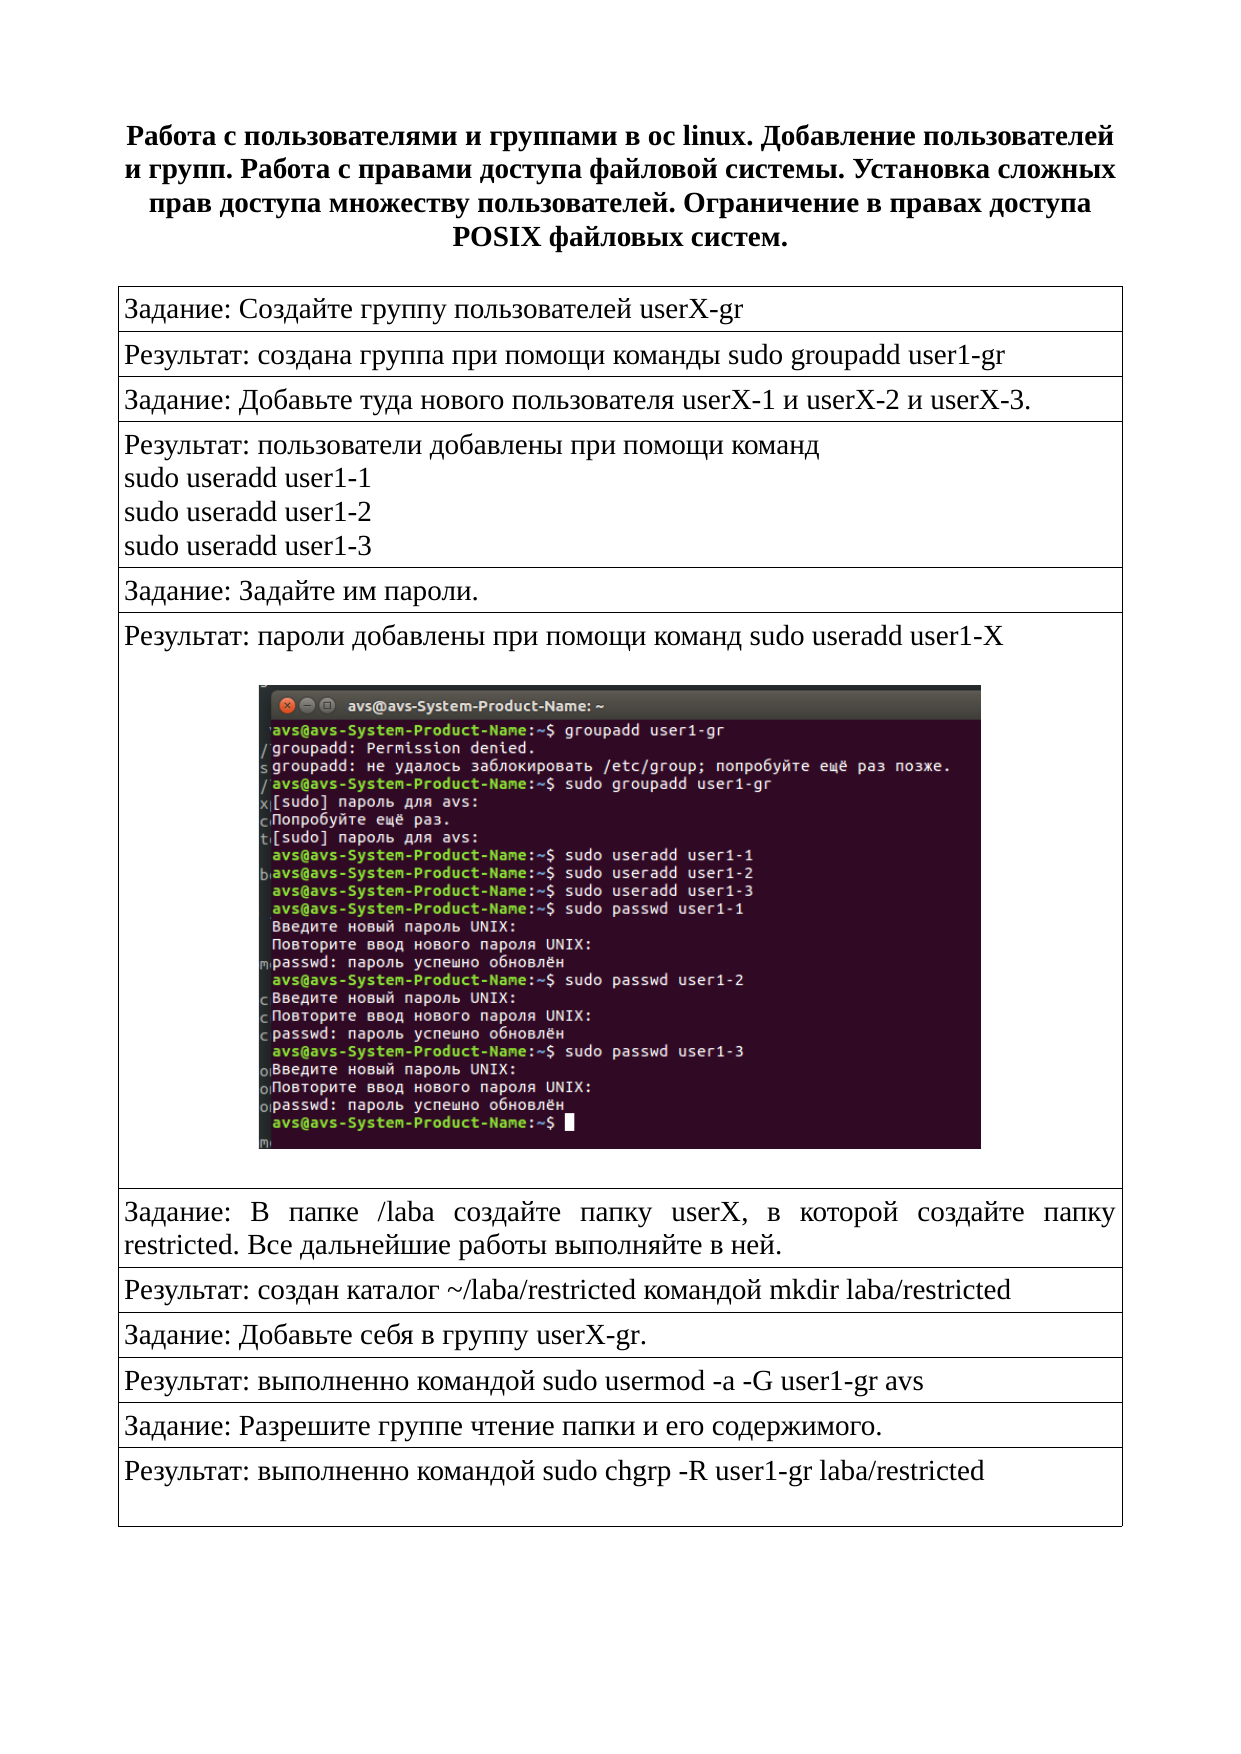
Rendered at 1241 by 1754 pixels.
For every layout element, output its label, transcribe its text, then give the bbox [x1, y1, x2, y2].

table_cell Задание: Добавьте себя в группу userX-gr. [119, 1313, 1122, 1357]
table_header Задание: Создайте группу пользователей userX-gr [119, 287, 1122, 331]
table_cell Задание: Разрешите группе чтение папки и его содержимого. [119, 1403, 1122, 1447]
picture [258, 685, 517, 1149]
table_cell Результат: создана группа при помощи команды sudo groupadd user1-gr [119, 332, 1122, 376]
table_cell Результат: выполненно командой sudo usermod -a -G user1-gr avs [119, 1358, 1122, 1402]
table_cell Задание: Добавьте туда нового пользователя userX-1 и userX-2 и userX-3. [119, 377, 1122, 421]
table_cell Результат: создан каталог ~/laba/restricted командой mkdir laba/restricted [119, 1268, 1122, 1312]
table_cell Результат: пользователи добавлены при помощи команд sudo useradd user1-1 sudo useradd user1-2 sudo useradd user1-3 [119, 422, 1122, 567]
text Работа с пользователями и группами в ос linux. Добавление пользователей и групп. Работа с правами доступа файловой системы. Установка сложных прав доступа множеству пользователей. Ограничение в правах доступа POSIX файловых систем. [118, 118, 1122, 252]
table_cell Результат: выполненно командой sudo chgrp -R user1-gr laba/restricted [119, 1448, 1122, 1526]
table_cell Задание: Задайте им пароли. [119, 568, 1122, 612]
table_cell Задание: В папке /laba создайте папку userX, в которой создайте папку restricted. Все дальнейшие работы выполняйте в ней. [119, 1189, 1122, 1267]
table_cell Результат: пароли добавлены при помощи команд sudo useradd user1-Х [119, 613, 1122, 1188]
